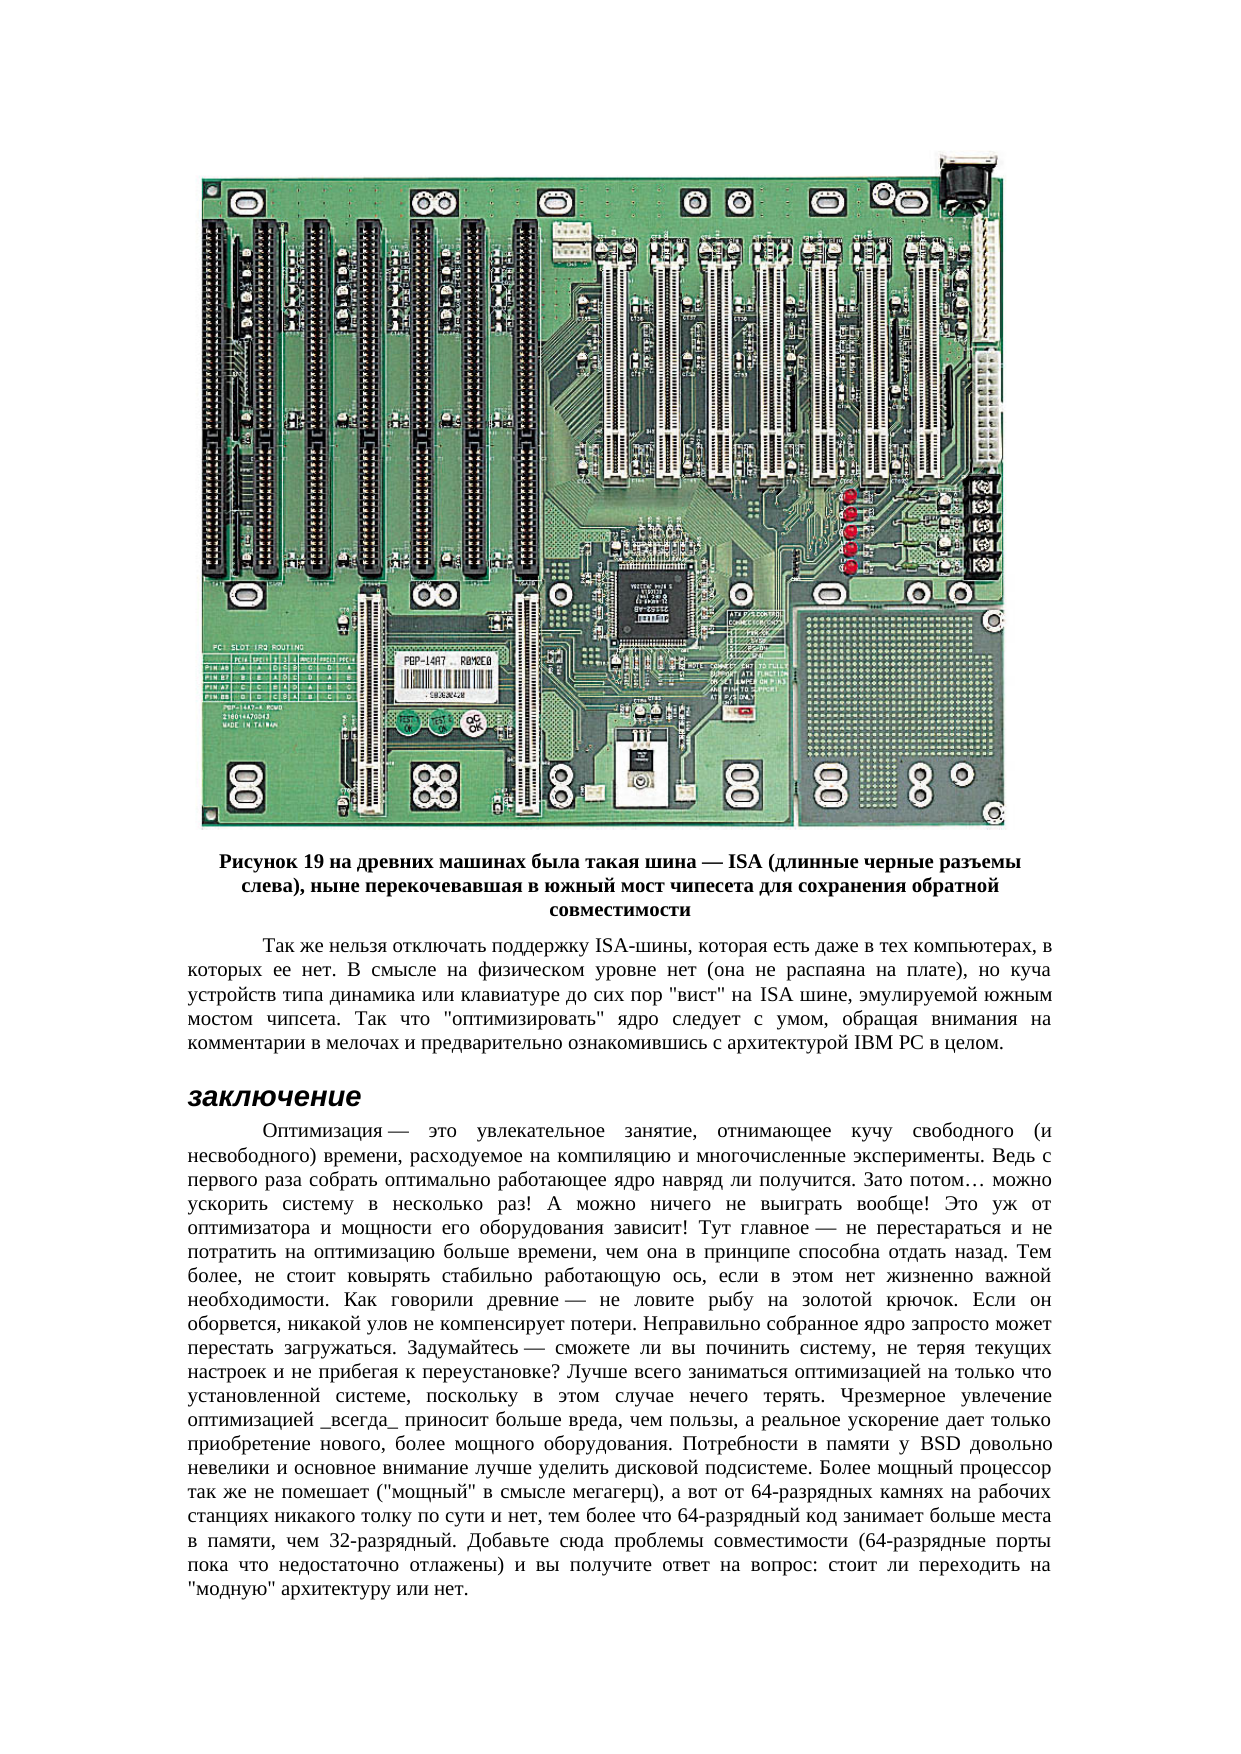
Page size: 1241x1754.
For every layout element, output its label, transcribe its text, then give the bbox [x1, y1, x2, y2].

picture [187, 150, 1017, 836]
text Рисунок 19 на древних машинах была такая шина — ISA (длинные черные разъемы слева), ныне перекочевавшая в южный мост чипесета для сохранения обратной совместимости [187, 849, 1053, 921]
text Так же нельзя отключать поддержку ISA-шины, которая есть даже в тех компьютерах, в которых ее нет. В смысле на физическом уровне нет (она не распаяна на плате), но куча устройств типа динамика или клавиатуре до сих пор "вист" на ISA шине, эмулируемой южным мостом чипсета. Так что "оптимизировать" ядро следует с умом, обращая внимания на комментарии в мелочах и предварительно ознакомившись с архитектурой IBM PC в целом. [187, 933, 1053, 1054]
subtitle заключение [187, 1079, 1053, 1112]
text Оптимизация — это увлекательное занятие, отнимающее кучу свободного (и несвободного) времени, расходуемое на компиляцию и многочисленные эксперименты. Ведь с первого раза собрать оптимально работающее ядро навряд ли получится. Зато потом… можно ускорить систему в несколько раз! А можно ничего не выиграть вообще! Это уж от оптимизатора и мощности его оборудования зависит! Тут главное — не перестараться и не потратить на оптимизацию больше времени, чем она в принципе способна отдать назад. Тем более, не стоит ковырять стабильно работающую ось, если в этом нет жизненно важной необходимости. Как говорили древние — не ловите рыбу на золотой крючок. Если он оборвется, никакой улов не компенсирует потери. Неправильно собранное ядро запросто может перестать загружаться. Задумайтесь — сможете ли вы починить систему, не теряя текущих настроек и не прибегая к переустановке? Лучше всего заниматься оптимизацией на только что установленной системе, поскольку в этом случае нечего терять. Чрезмерное увлечение оптимизацией _всегда_ приносит больше вреда, чем пользы, а реальное ускорение дает только приобретение нового, более мощного оборудования. Потребности в памяти у BSD довольно невелики и основное внимание лучше уделить дисковой подсистеме. Более мощный процессор так же не помешает ("мощный" в смысле мегагерц), а вот от 64-разрядных камнях на рабочих станциях никакого толку по сути и нет, тем более что 64-разрядный код занимает больше места в памяти, чем 32-разрядный. Добавьте сюда проблемы совместимости (64-разрядные порты пока что недостаточно отлажены) и вы получите ответ на вопрос: стоит ли переходить на "модную" архитектуру или нет. [187, 1118, 1053, 1600]
